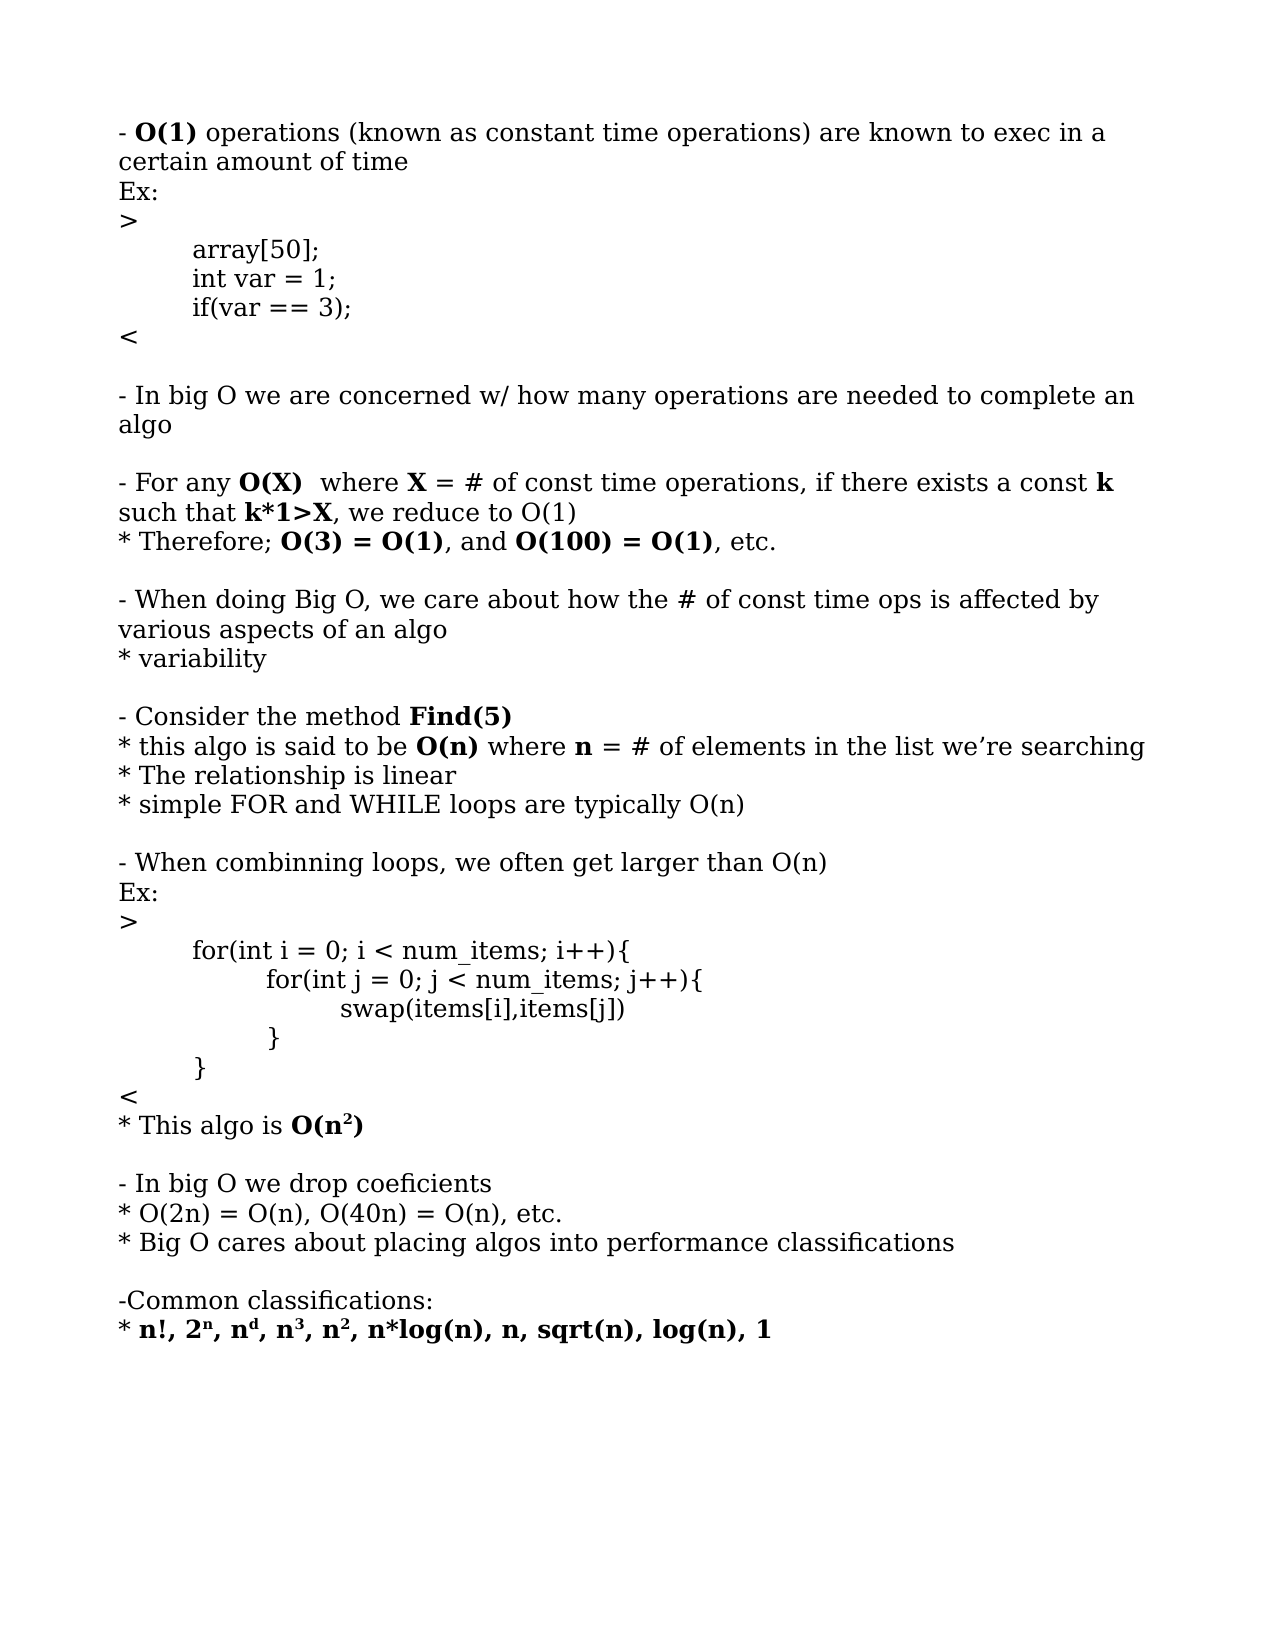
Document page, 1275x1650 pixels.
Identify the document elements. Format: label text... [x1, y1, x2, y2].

text - Consider the method Find(5) [118, 702, 1157, 732]
text < [118, 1082, 1157, 1111]
text for(int j = 0; j < num_items; j++){ [118, 965, 1157, 994]
text * n!, 2n, nd, n3, n2, n*log(n), n, sqrt(n), log(n), 1 [118, 1315, 1157, 1345]
text Ex: [118, 177, 1157, 206]
text int var = 1; [118, 264, 1157, 293]
text > [118, 206, 1157, 235]
text - In big O we drop coeficients [118, 1169, 1157, 1199]
text * This algo is O(n2) [118, 1111, 1157, 1140]
text * The relationship is linear [118, 761, 1157, 790]
text * O(2n) = O(n), O(40n) = O(n), etc. [118, 1199, 1157, 1228]
text * simple FOR and WHILE loops are typically O(n) [118, 790, 1157, 819]
text - In big O we are concerned w/ how many operations are needed to complete an algo [118, 381, 1157, 439]
text array[50]; [118, 235, 1157, 264]
text if(var == 3); [118, 293, 1157, 322]
text such that k*1>X, we reduce to O(1) [118, 498, 1157, 527]
text * Therefore; O(3) = O(1), and O(100) = O(1), etc. [118, 527, 1157, 556]
text - When combinning loops, we often get larger than O(n) [118, 848, 1157, 878]
text * this algo is said to be O(n) where n = # of elements in the list we’re searching [118, 732, 1157, 761]
text < [118, 322, 1157, 352]
text -Common classifications: [118, 1286, 1157, 1315]
text - O(1) operations (known as constant time operations) are known to exec in a certain amount of time [118, 118, 1157, 177]
text * variability [118, 644, 1157, 673]
text } [118, 1053, 1157, 1082]
text - For any O(X) where X = # of const time operations, if there exists a const k [118, 468, 1157, 498]
text * Big O cares about placing algos into performance classifications [118, 1228, 1157, 1257]
text swap(items[i],items[j]) [118, 994, 1157, 1023]
text for(int i = 0; i < num_items; i++){ [118, 936, 1157, 965]
text } [118, 1023, 1157, 1053]
text - When doing Big O, we care about how the # of const time ops is affected by various aspects of an algo [118, 586, 1157, 644]
text Ex: > [118, 878, 1157, 936]
